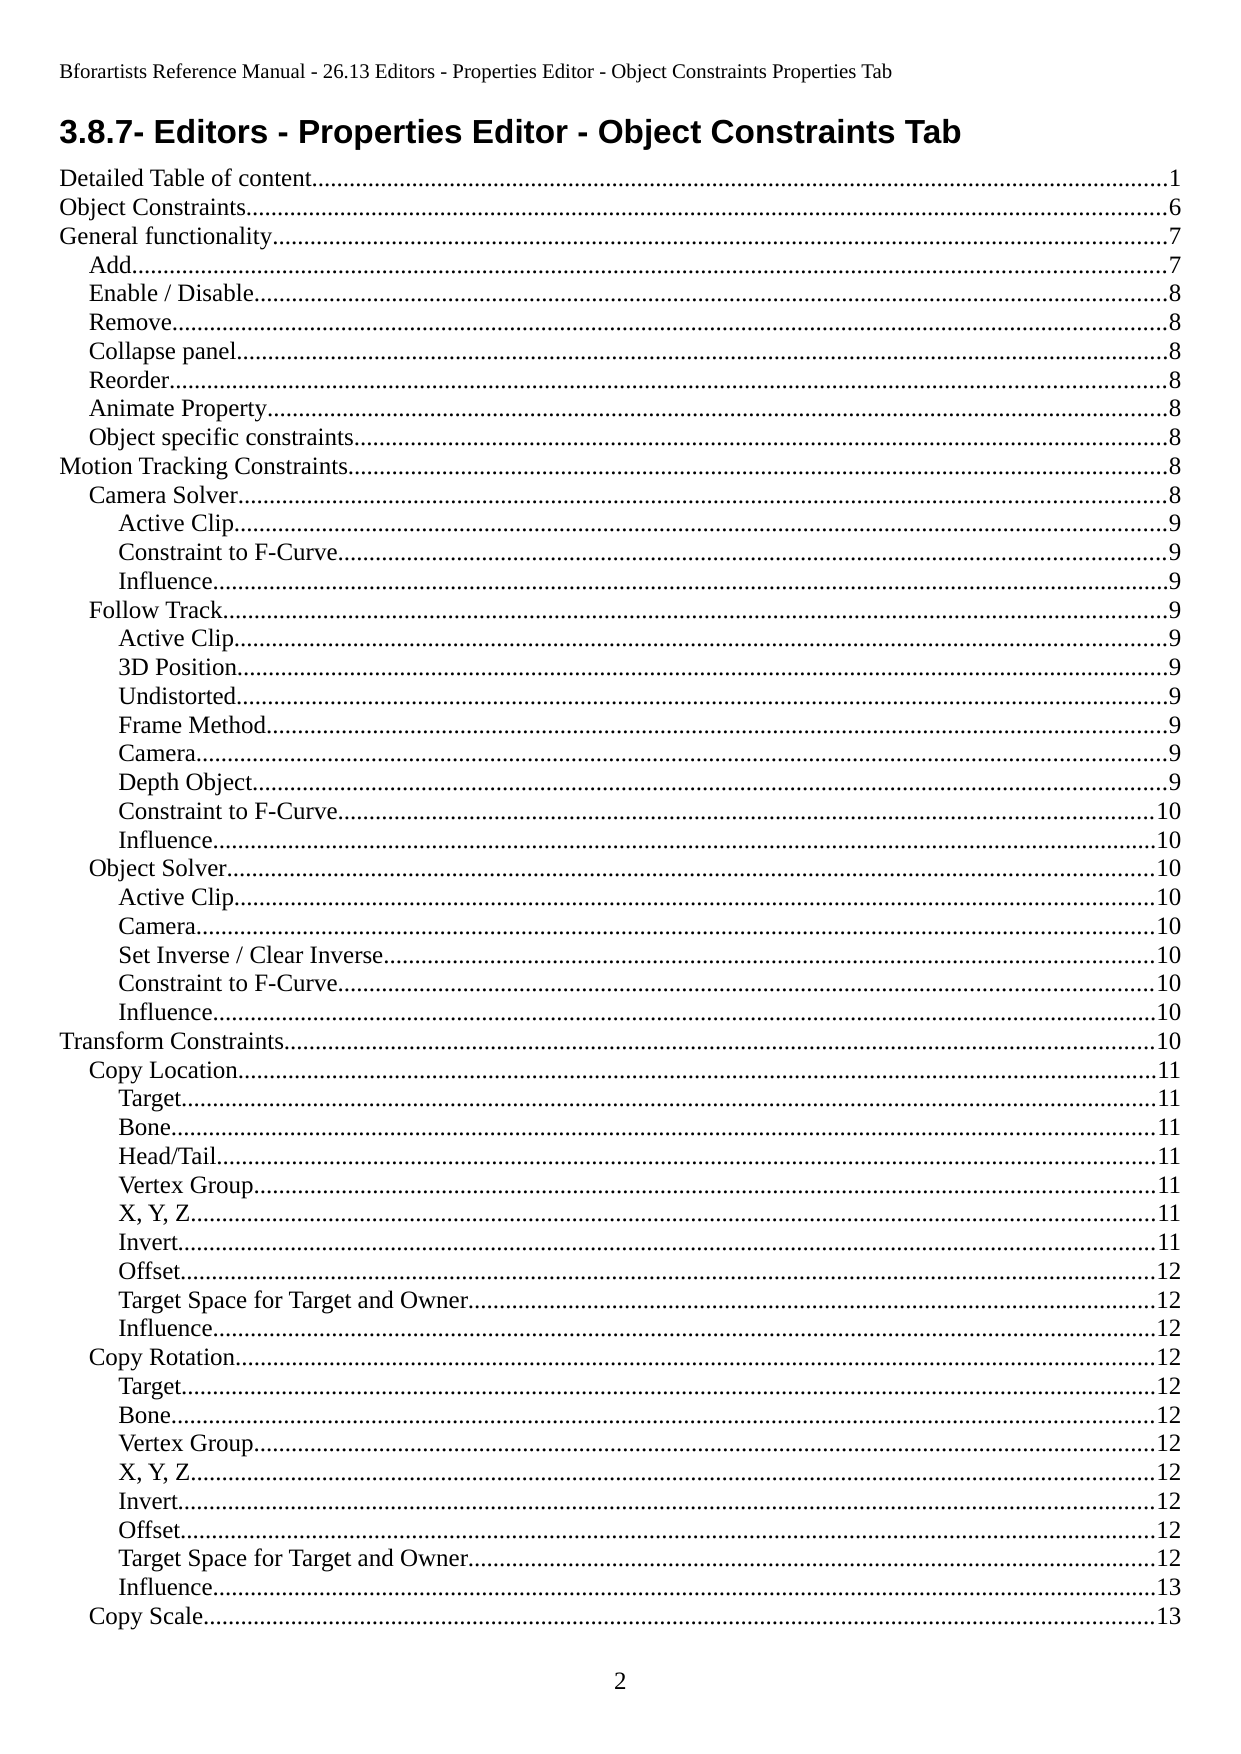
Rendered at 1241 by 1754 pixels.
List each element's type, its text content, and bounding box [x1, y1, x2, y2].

text Influence 10 [118, 825, 1181, 853]
text Follow Track 9 [88, 595, 1181, 623]
text X, Y, Z 11 [118, 1198, 1181, 1227]
text Vertex Group 12 [118, 1428, 1181, 1457]
text Target Space for Target and Owner 12 [118, 1285, 1181, 1313]
text Target 12 [118, 1371, 1181, 1400]
text Undistorted 9 [118, 681, 1181, 710]
text Offset 12 [118, 1515, 1181, 1543]
text Influence 13 [118, 1572, 1181, 1601]
text Target Space for Target and Owner 12 [118, 1543, 1181, 1572]
text Remove 8 [88, 307, 1181, 336]
text Head/Tail 11 [118, 1141, 1181, 1170]
text Detailed Table of content 1 [59, 163, 1181, 192]
text Object Constraints 6 [59, 192, 1181, 221]
text Active Clip 10 [118, 882, 1181, 911]
text General functionality 7 [59, 221, 1181, 250]
text Camera 9 [118, 738, 1181, 767]
text Transform Constraints 10 [59, 1026, 1181, 1055]
text Active Clip 9 [118, 508, 1181, 537]
text Camera 10 [118, 911, 1181, 940]
text Influence 9 [118, 566, 1181, 595]
text Frame Method 9 [118, 710, 1181, 738]
text Collapse panel 8 [88, 336, 1181, 365]
text Offset 12 [118, 1256, 1181, 1285]
text Object specific constraints 8 [88, 422, 1181, 451]
text Depth Object 9 [118, 767, 1181, 796]
text Vertex Group 11 [118, 1170, 1181, 1198]
text Target 11 [118, 1083, 1181, 1112]
text Reorder 8 [88, 365, 1181, 393]
text Influence 10 [118, 997, 1181, 1026]
text Camera Solver 8 [88, 480, 1181, 508]
text Enable / Disable 8 [88, 278, 1181, 307]
text Bone 11 [118, 1112, 1181, 1141]
text Active Clip 9 [118, 623, 1181, 652]
text Bone 12 [118, 1400, 1181, 1428]
text Influence 12 [118, 1313, 1181, 1342]
text Add 7 [88, 250, 1181, 278]
text Constraint to F-Curve 10 [118, 796, 1181, 825]
text Invert 11 [118, 1227, 1181, 1256]
text Object Solver 10 [88, 853, 1181, 882]
text Animate Property 8 [88, 393, 1181, 422]
subtitle 3.8.7- Editors - Properties Editor - Object Constraints Tab [59, 113, 1181, 151]
text X, Y, Z 12 [118, 1457, 1181, 1486]
text Copy Scale 13 [88, 1601, 1181, 1630]
text Constraint to F-Curve 9 [118, 537, 1181, 566]
text Motion Tracking Constraints 8 [59, 451, 1181, 480]
text Set Inverse / Clear Inverse 10 [118, 940, 1181, 968]
text Copy Location 11 [88, 1055, 1181, 1083]
text Constraint to F-Curve 10 [118, 968, 1181, 997]
text 3D Position 9 [118, 652, 1181, 681]
text Copy Rotation 12 [88, 1342, 1181, 1371]
text Invert 12 [118, 1486, 1181, 1515]
